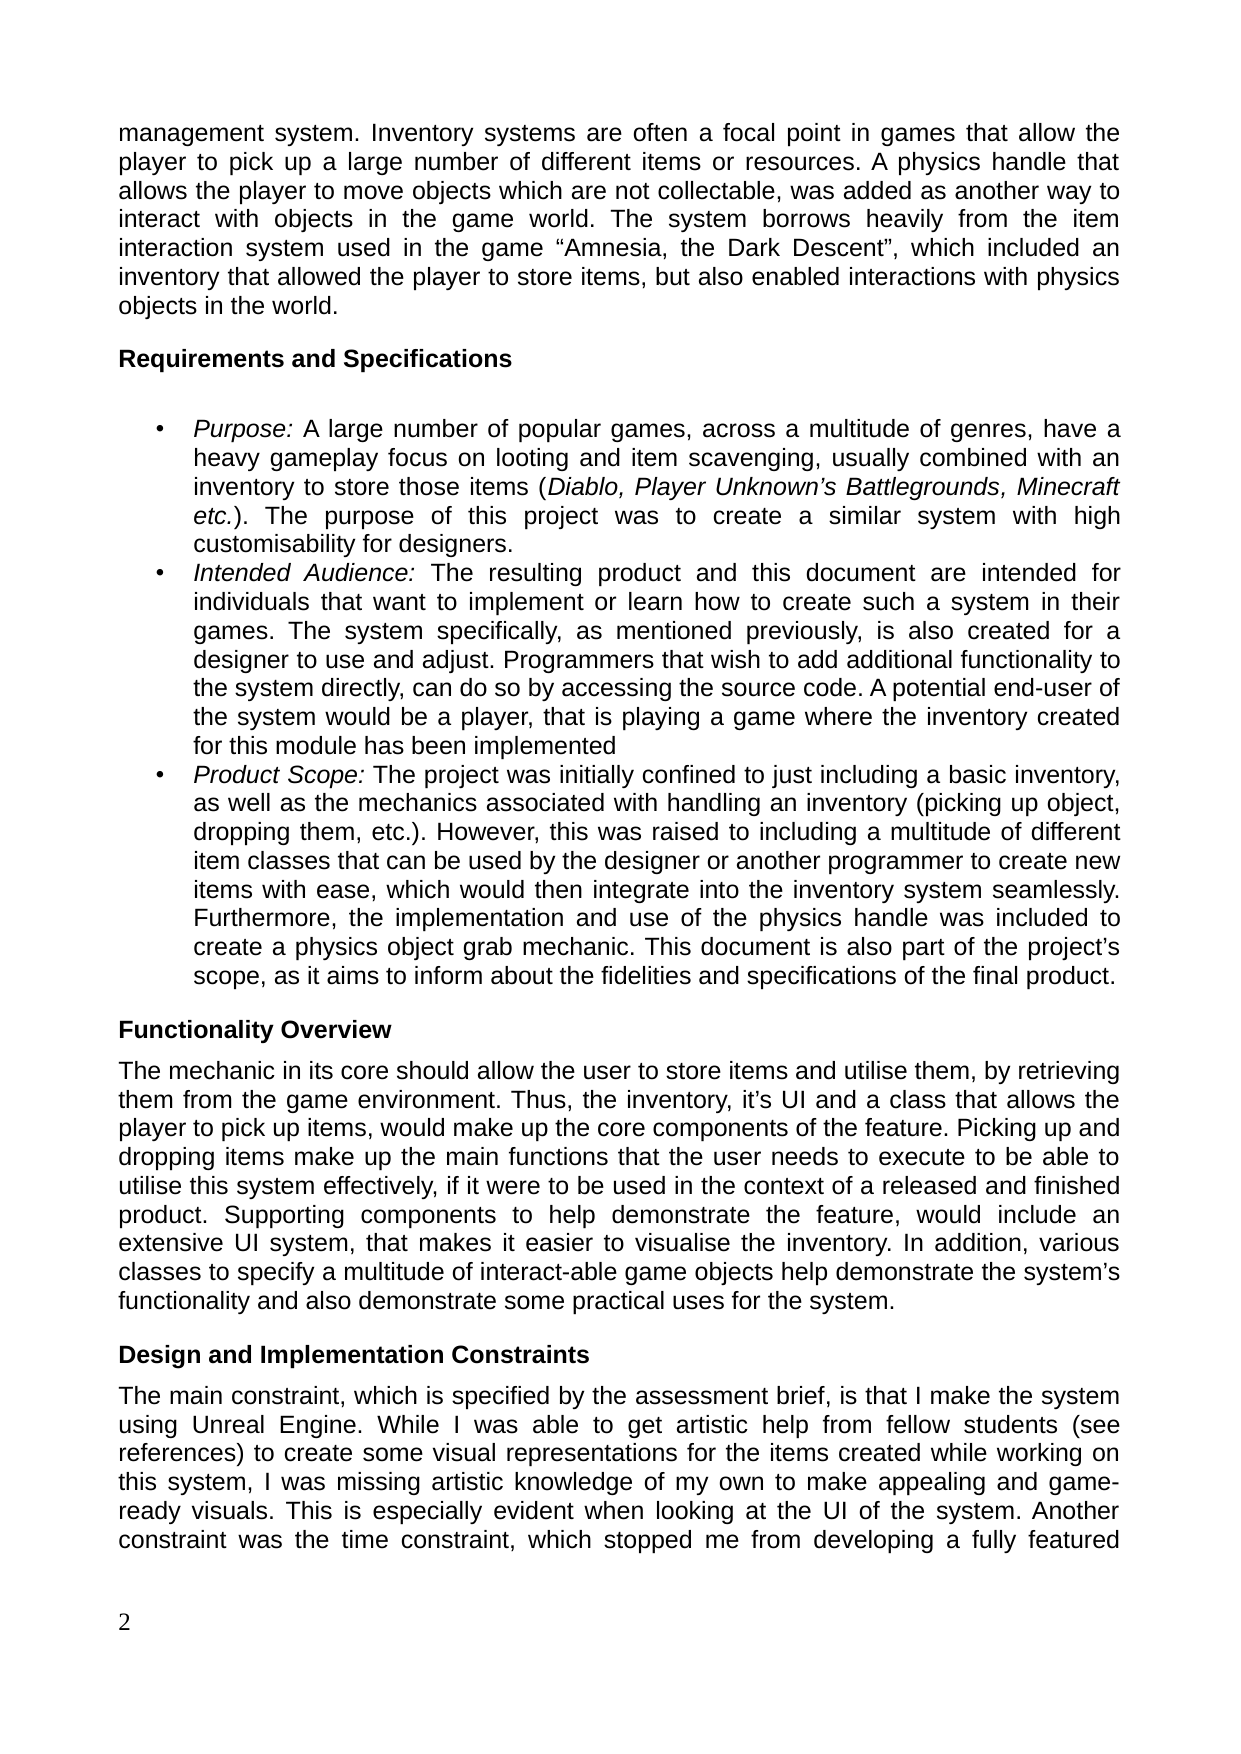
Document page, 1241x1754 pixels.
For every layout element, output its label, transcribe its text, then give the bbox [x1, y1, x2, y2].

subtitle Requirements and Specifications [118, 344, 1122, 373]
list Intended Audience: The resulting product and this document are intended for individuals that want to implement or learn how to create such a system in their games. The system specifically, as mentioned previously, is also created for a designer to use and adjust. Programmers that wish to add additional functionality to the system directly, can do so by accessing the source code. A potential end-user of the system would be a player, that is playing a game where the inventory created for this module has been implemented [156, 558, 1122, 759]
text The mechanic in its core should allow the user to store items and utilise them, by retrieving them from the game environment. Thus, the inventory, it’s UI and a class that allows the player to pick up items, would make up the core components of the feature. Picking up and dropping items make up the main functions that the user needs to execute to be able to utilise this system effectively, if it were to be used in the context of a released and finished product. Supporting components to help demonstrate the feature, would include an extensive UI system, that makes it easier to visualise the inventory. In addition, various classes to specify a multitude of interact-able game objects help demonstrate the system’s functionality and also demonstrate some practical uses for the system. [118, 1056, 1122, 1315]
list Product Scope: The project was initially confined to just including a basic inventory, as well as the mechanics associated with handling an inventory (picking up object, dropping them, etc.). However, this was raised to including a multitude of different item classes that can be used by the designer or another programmer to create new items with ease, which would then integrate into the inventory system seamlessly. Furthermore, the implementation and use of the physics handle was included to create a physics object grab mechanic. This document is also part of the project’s scope, as it aims to inform about the fidelities and specifications of the final product. [156, 759, 1122, 990]
text management system. Inventory systems are often a focal point in games that allow the player to pick up a large number of different items or resources. A physics handle that allows the player to move objects which are not collectable, was added as another way to interact with objects in the game world. The system borrows heavily from the item interaction system used in the game “Amnesia, the Dark Descent”, which included an inventory that allowed the player to store items, but also enabled interactions with physics objects in the world. [118, 118, 1122, 319]
list Purpose: A large number of popular games, across a multitude of genres, have a heavy gameplay focus on looting and item scavenging, usually combined with an inventory to store those items (Diablo, Player Unknown’s Battlegrounds, Minecraft etc.). The purpose of this project was to create a similar system with high customisability for designers. [156, 414, 1122, 558]
text The main constraint, which is specified by the assessment brief, is that I make the system using Unreal Engine. While I was able to get artistic help from fellow students (see references) to create some visual representations for the items created while working on this system, I was missing artistic knowledge of my own to make appealing and game-ready visuals. This is especially evident when looking at the UI of the system. Another constraint was the time constraint, which stopped me from developing a fully featured [118, 1381, 1122, 1553]
subtitle Functionality Overview [118, 1015, 1122, 1043]
subtitle Design and Implementation Constraints [118, 1340, 1122, 1368]
